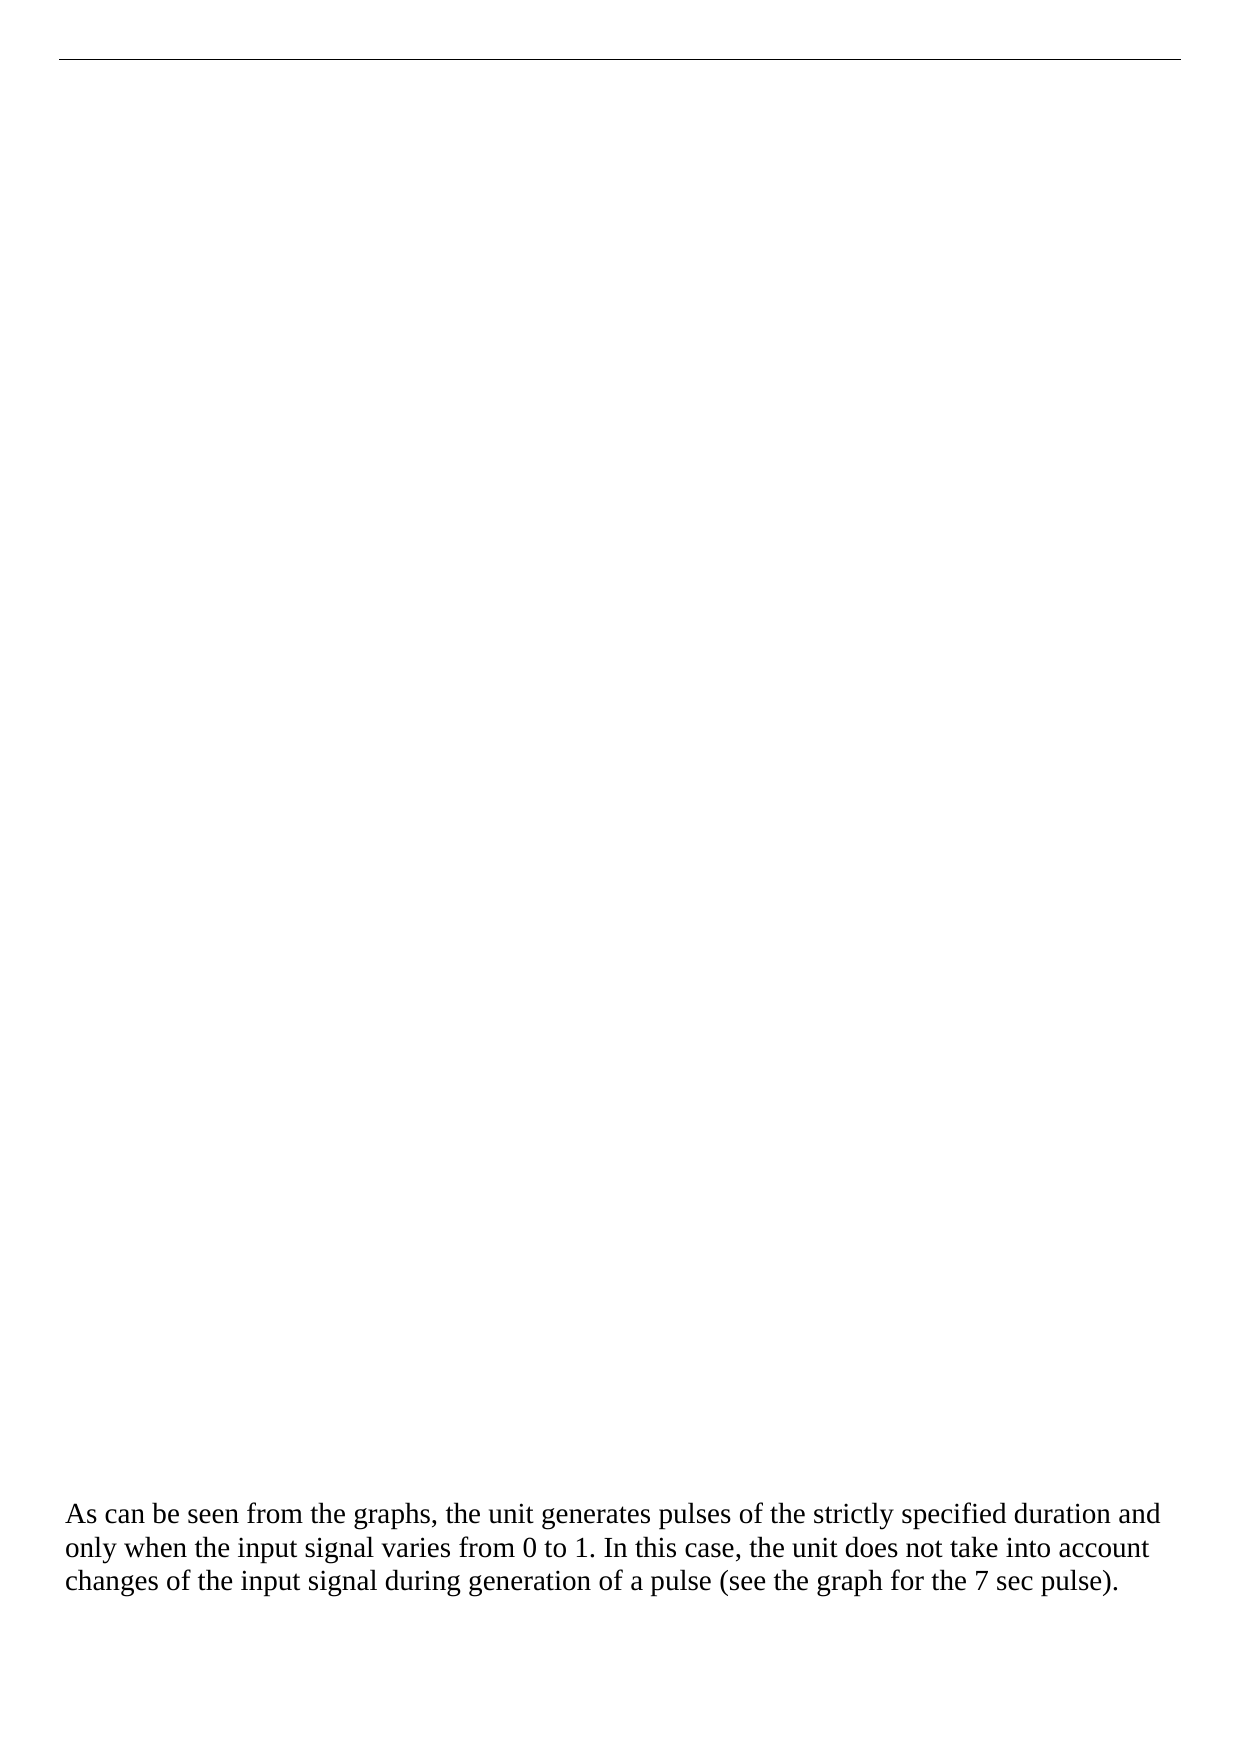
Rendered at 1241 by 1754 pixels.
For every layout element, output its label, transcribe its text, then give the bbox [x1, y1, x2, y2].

table_cell As can be seen from the graphs, the unit generates pulses of the strictly specified duration and only when the input signal varies from 0 to 1. In this case, the unit does not take into account changes of the input signal during generation of a pulse (see the graph for the 7 sec pulse). [59, 60, 1181, 1615]
